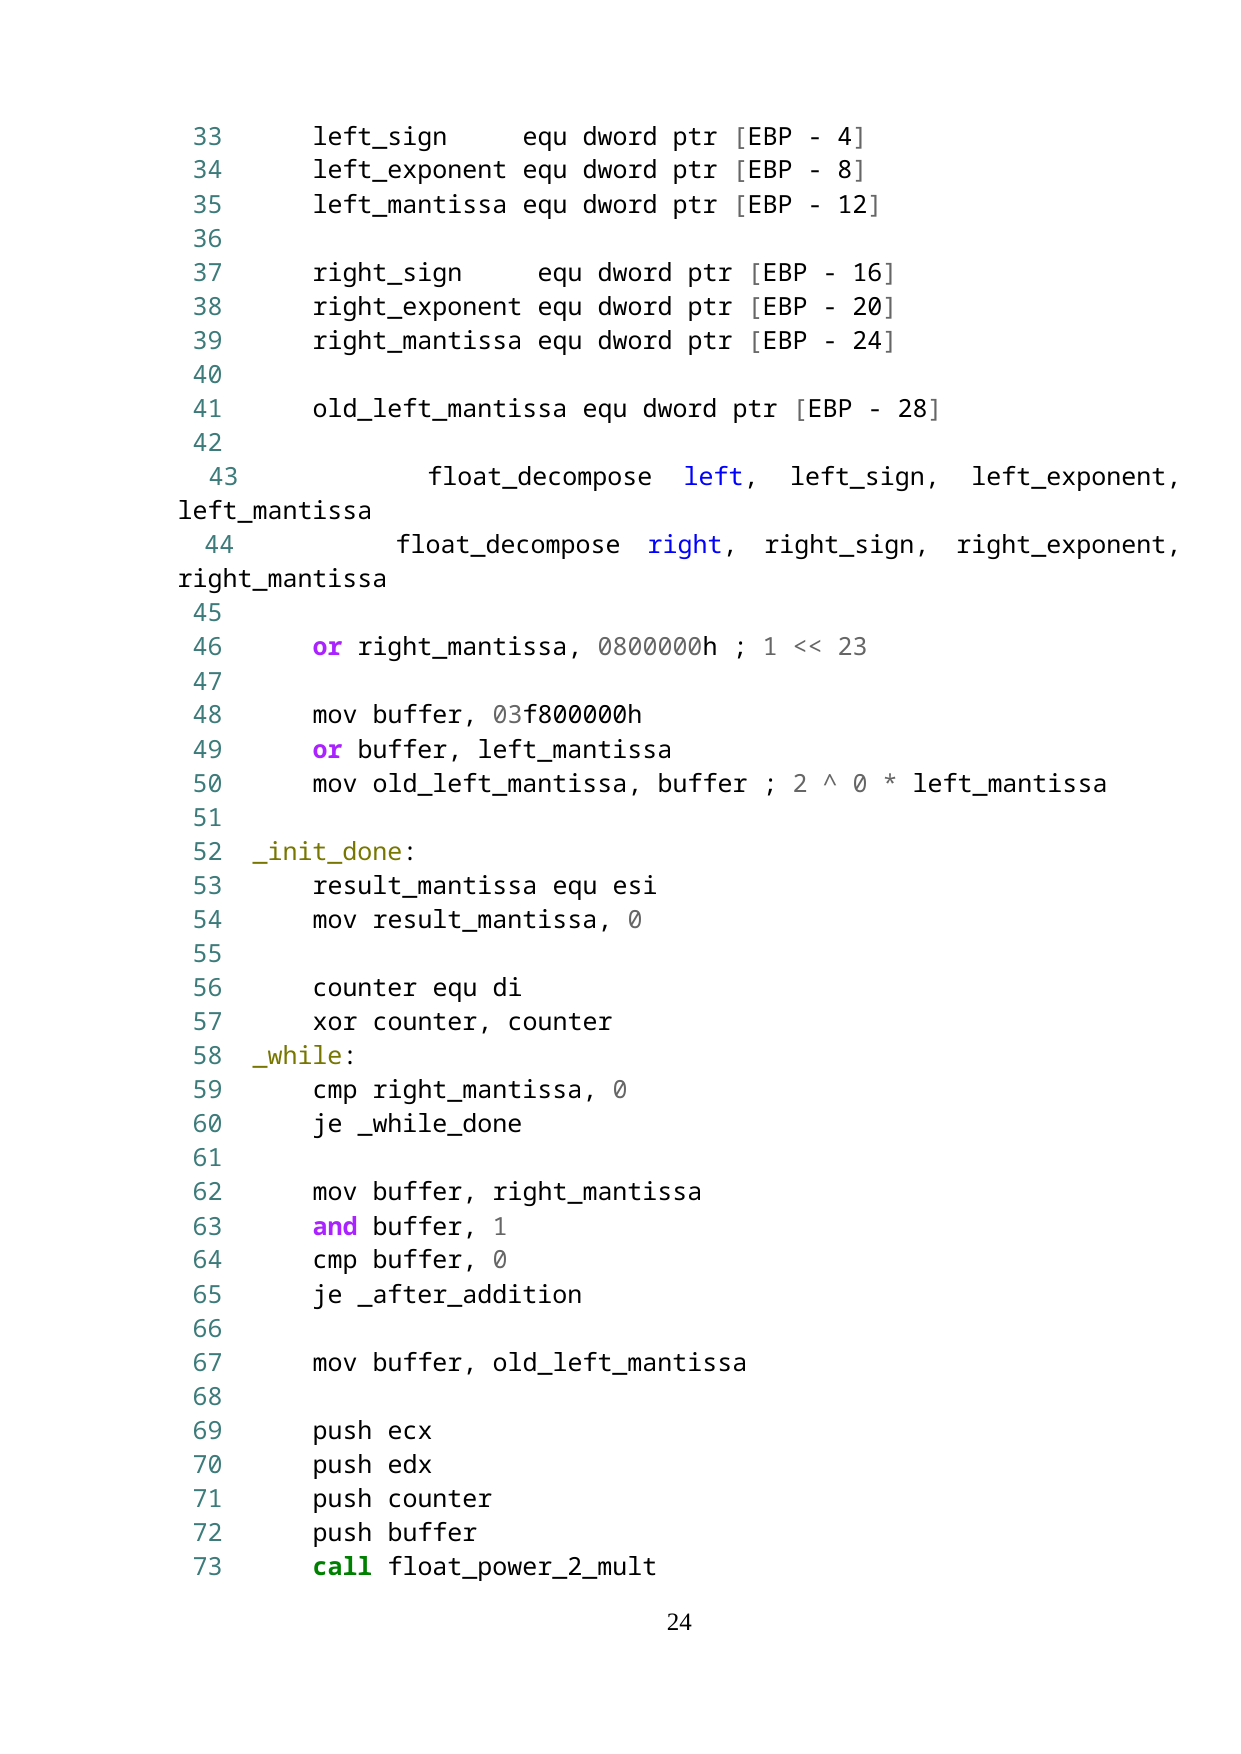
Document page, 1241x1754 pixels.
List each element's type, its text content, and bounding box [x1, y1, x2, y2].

table_header 33 left_sign equ dword ptr [EBP - 4] 34 left_exponent equ dword ptr [EBP - 8] 35 left_mantissa equ dword ptr [EBP - 12] 36 37 right_sign equ dword ptr [EBP - 16] 38 right_exponent equ dword ptr [EBP - 20] 39 right_mantissa equ dword ptr [EBP - 24] 40 41 old_left_mantissa equ dword ptr [EBP - 28] 42 43 float_decompose left, left_sign, left_exponent, left_mantissa 44 float_decompose right, right_sign, right_exponent, right_mantissa 45 46 or right_mantissa, 0800000h ; 1 << 23 47 48 mov buffer, 03f800000h 49 or buffer, left_mantissa 50 mov old_left_mantissa, buffer ; 2 ^ 0 * left_mantissa 51 52 _init_done: 53 result_mantissa equ esi 54 mov result_mantissa, 0 55 56 counter equ di 57 xor counter, counter 58 _while: 59 cmp right_mantissa, 0 60 je _while_done 61 62 mov buffer, right_mantissa 63 and buffer, 1 64 cmp buffer, 0 65 je _after_addition 66 67 mov buffer, old_left_mantissa 68 69 push ecx 70 push edx 71 push counter 72 push buffer 73 call float_power_2_mult [177, 118, 1181, 1583]
